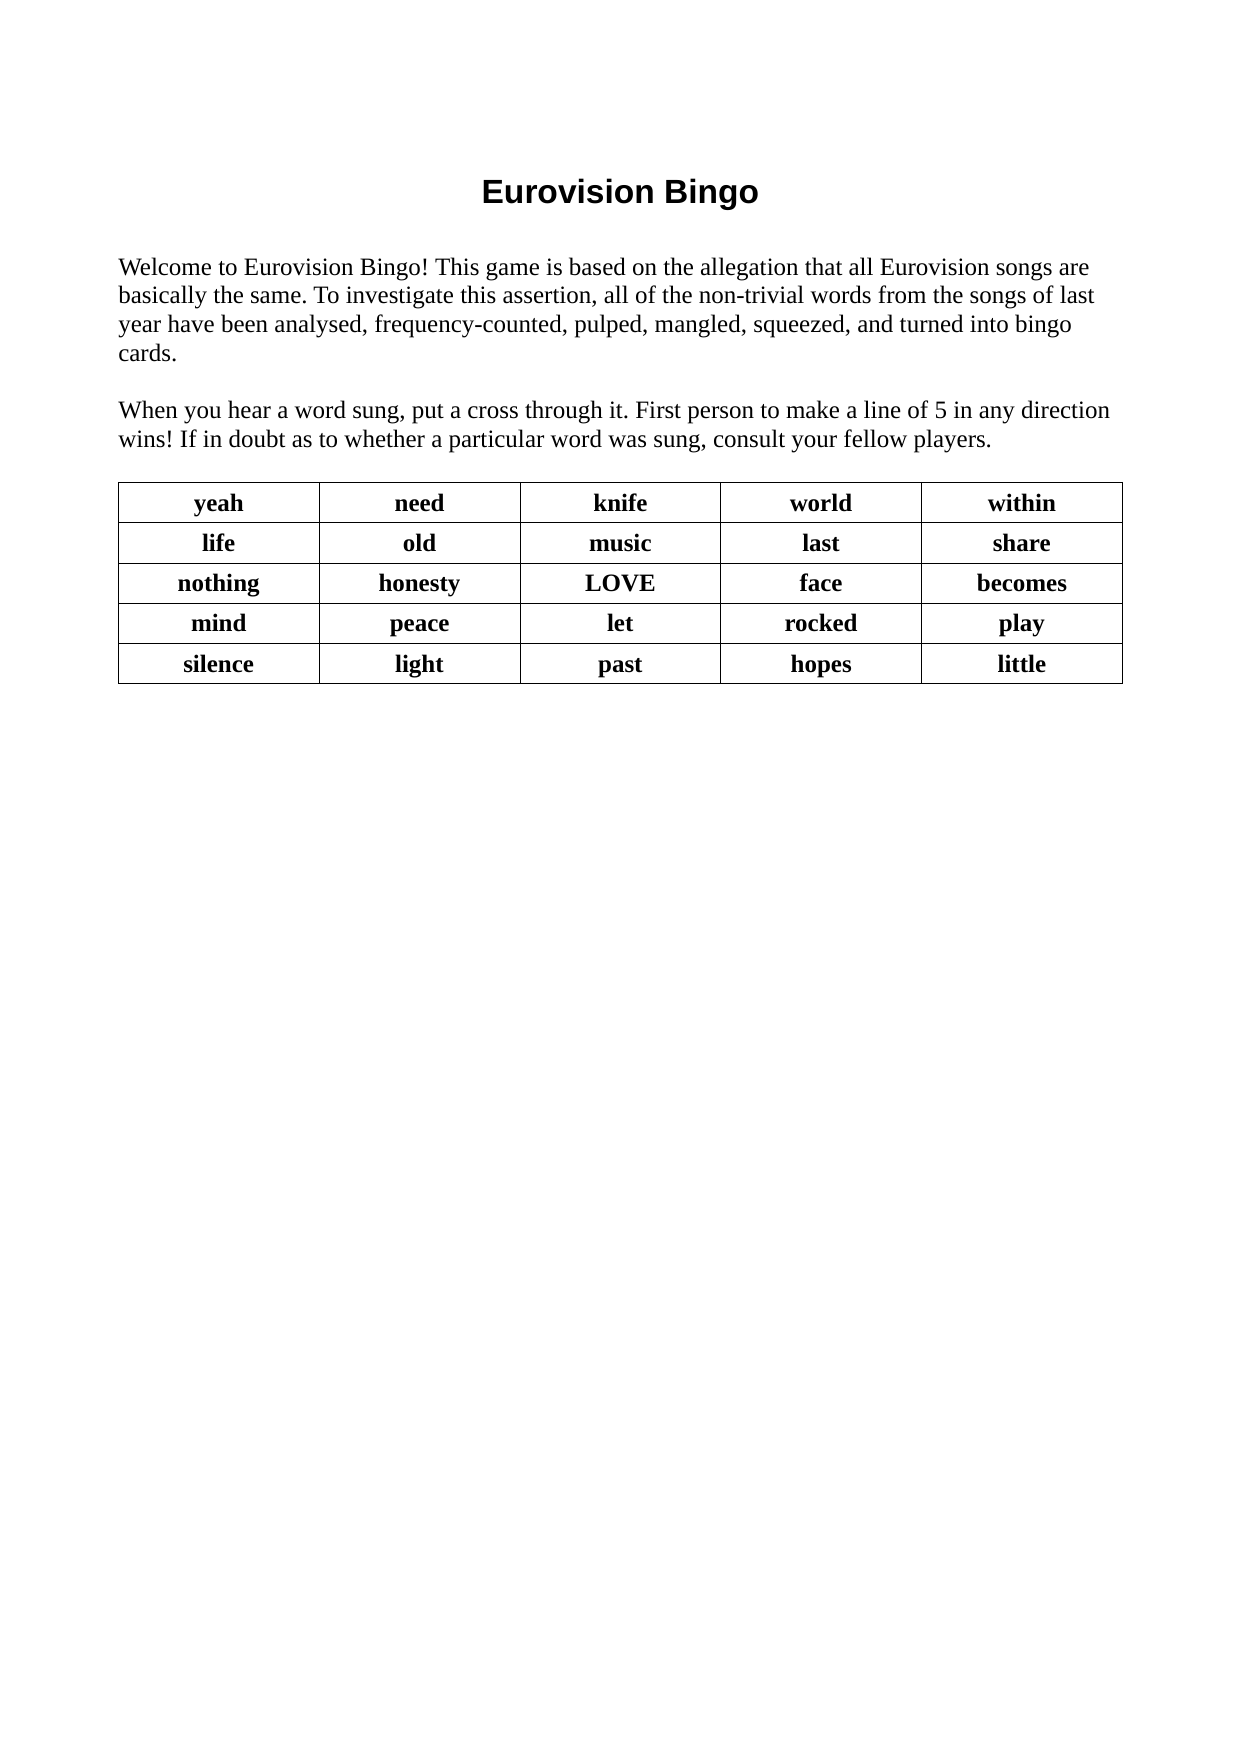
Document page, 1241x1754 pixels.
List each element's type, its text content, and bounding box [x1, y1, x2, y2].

table_header within [922, 483, 1122, 522]
table_cell old [320, 523, 520, 562]
table_header knife [521, 483, 720, 522]
table_cell nothing [119, 564, 319, 603]
table_cell little [922, 644, 1122, 683]
subtitle Eurovision Bingo [118, 172, 1122, 211]
table_cell silence [119, 644, 319, 683]
text When you hear a word sung, put a cross through it. First person to make a line of 5 in any direction wins! If in doubt as to whether a particular word was sung, consult your fellow players. [118, 396, 1122, 453]
text Welcome to Eurovision Bingo! This game is based on the allegation that all Eurovision songs are basically the same. To investigate this assertion, all of the non-trivial words from the songs of last year have been analysed, frequency-counted, pulped, mangled, squeezed, and turned into bingo cards. [118, 252, 1122, 367]
table_cell hopes [721, 644, 921, 683]
table_cell honesty [320, 564, 520, 603]
table_cell music [521, 523, 720, 562]
table_cell rocked [721, 604, 921, 643]
table_cell past [521, 644, 720, 683]
table_cell life [119, 523, 319, 562]
table_cell becomes [922, 564, 1122, 603]
table_header world [721, 483, 921, 522]
table_cell play [922, 604, 1122, 643]
table_cell face [721, 564, 921, 603]
table_cell last [721, 523, 921, 562]
table_cell LOVE [521, 564, 720, 603]
table_header need [320, 483, 520, 522]
table_header yeah [119, 483, 319, 522]
table_cell light [320, 644, 520, 683]
table_cell mind [119, 604, 319, 643]
table_cell share [922, 523, 1122, 562]
table_cell let [521, 604, 720, 643]
table_cell peace [320, 604, 520, 643]
